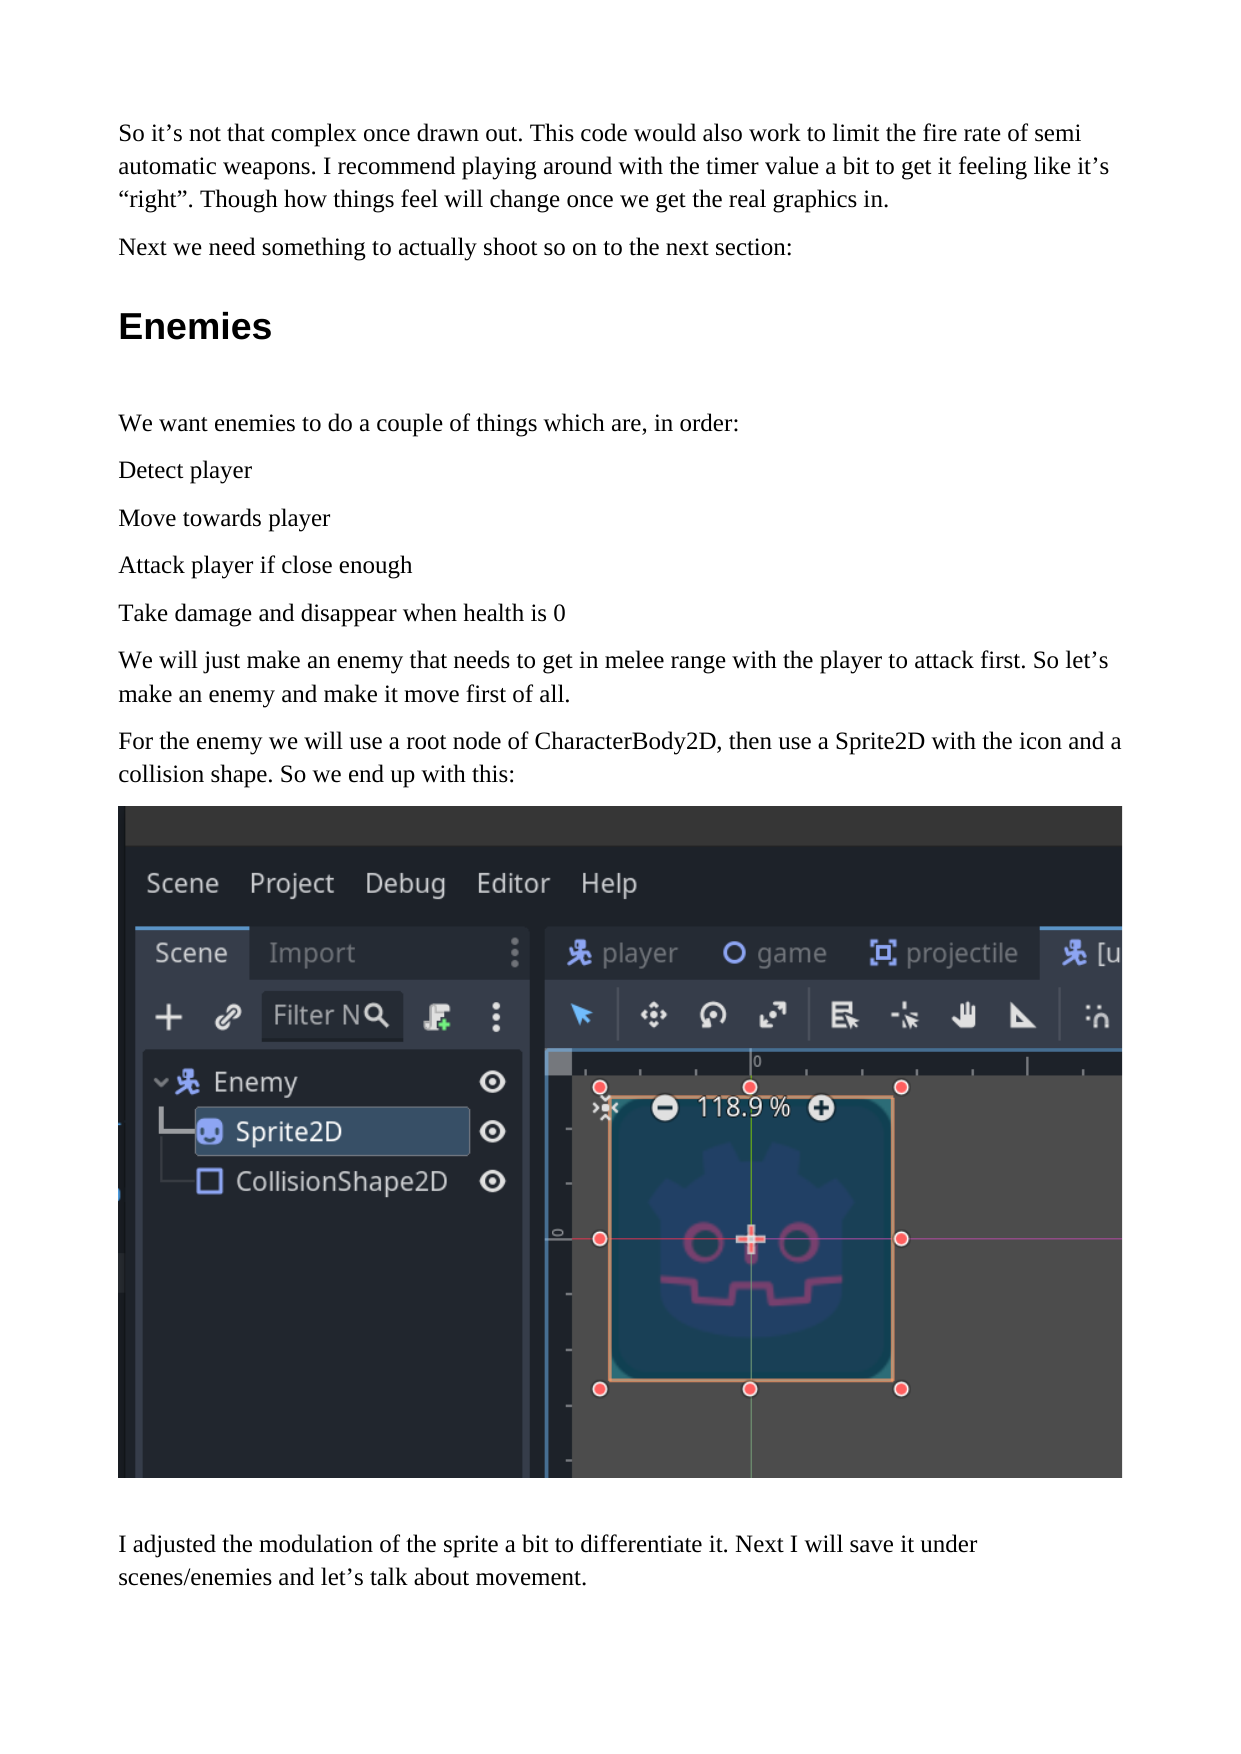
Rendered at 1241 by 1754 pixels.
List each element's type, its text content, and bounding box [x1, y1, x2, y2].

subtitle Enemies [118, 304, 1122, 347]
text For the enemy we will use a root node of CharacterBody2D, then use a Sprite2D with the icon and a collision shape. So we end up with this: [118, 726, 1122, 788]
text I adjusted the modulation of the sprite a bit to differentiate it. Next I will save it under scenes/enemies and let’s talk about movement. [118, 1529, 1122, 1591]
text Detect player [118, 455, 1122, 484]
text We will just make an enemy that needs to get in melee range with the player to attack first. So let’s make an enemy and make it move first of all. [118, 646, 1122, 707]
text We want enemies to do a couple of things which are, in order: [118, 408, 1122, 436]
text Take damage and disappear when health is 0 [118, 598, 1122, 627]
picture [118, 806, 1123, 1478]
text Next we need something to actually shoot so on to the next section: [118, 232, 1122, 261]
text Attack player if close enough [118, 550, 1122, 579]
text Move towards player [118, 503, 1122, 532]
text So it’s not that complex once drawn out. This code would also work to limit the fire rate of semi automatic weapons. I recommend playing around with the timer value a bit to get it feeling like it’s “right”. Though how things feel will change once we get the real graphics in. [118, 118, 1122, 213]
